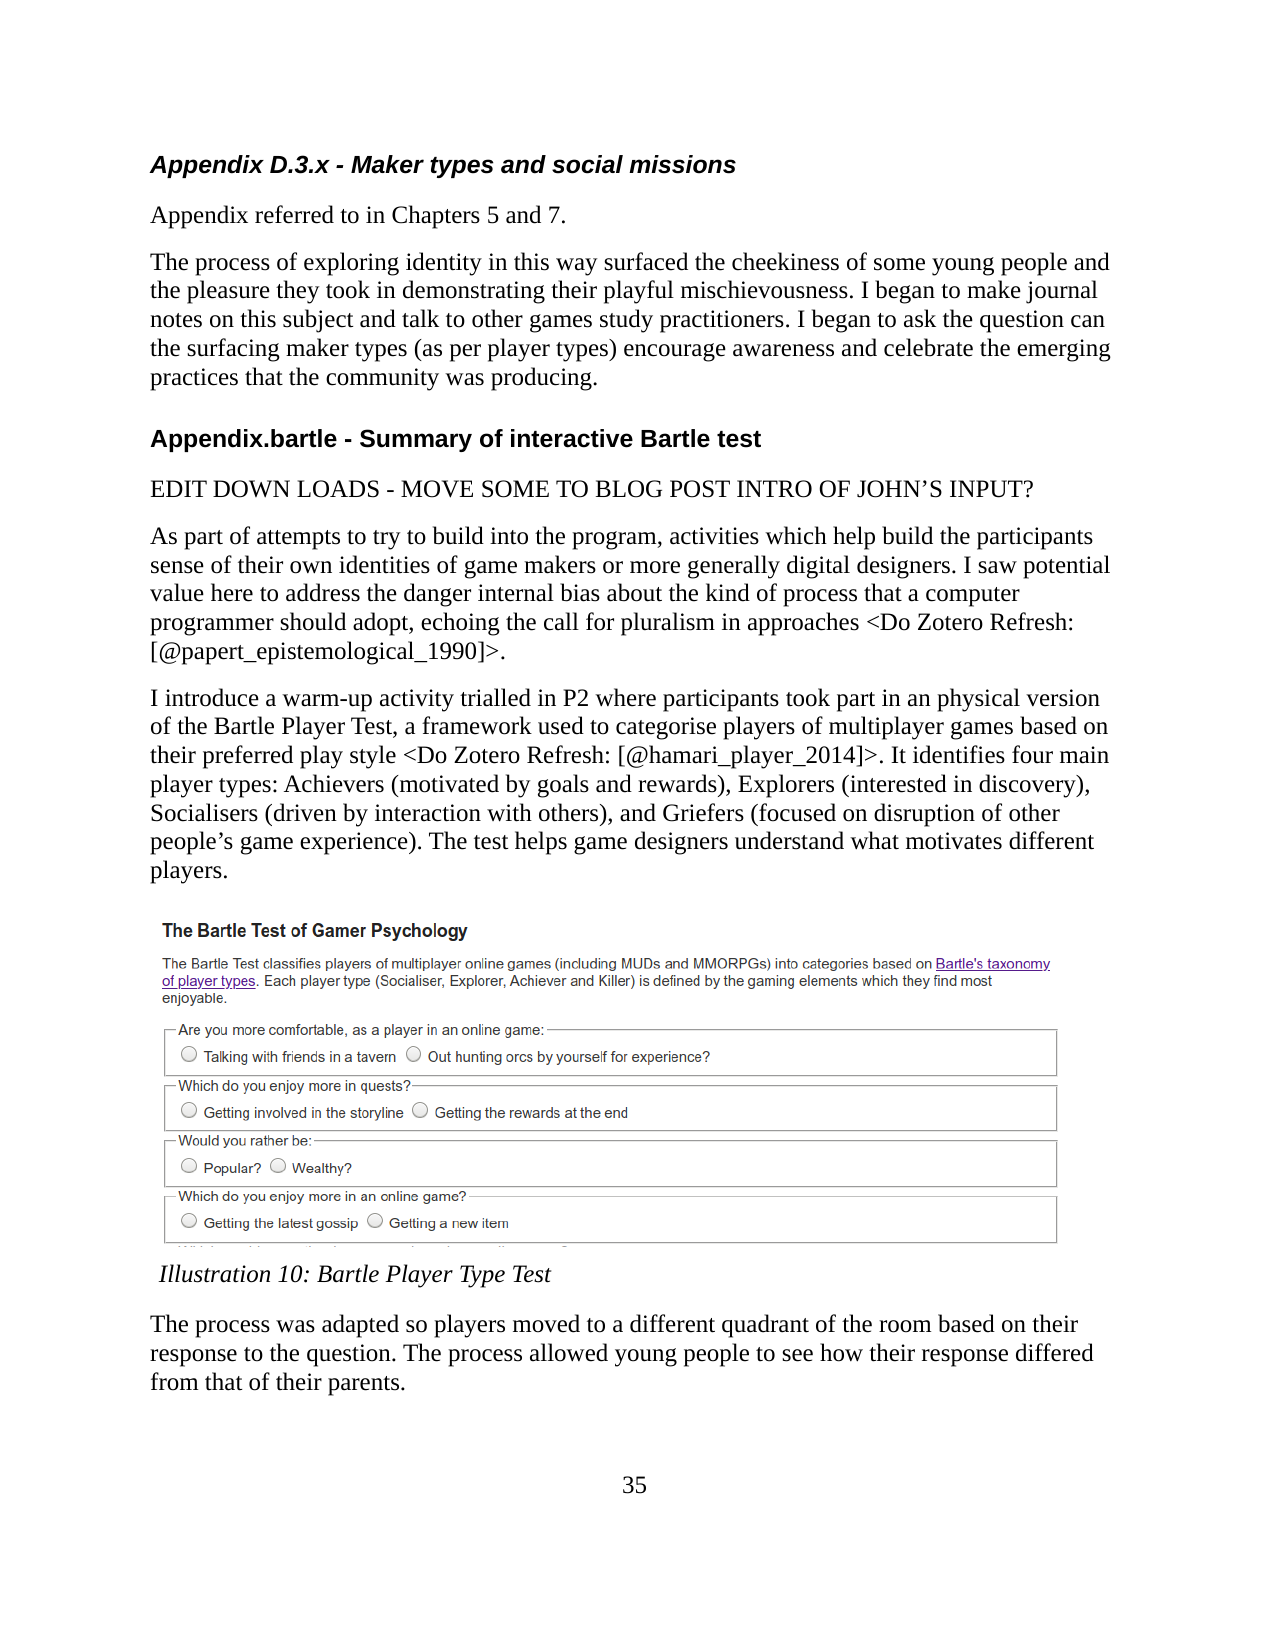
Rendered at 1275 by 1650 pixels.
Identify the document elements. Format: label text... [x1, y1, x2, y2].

text Illustration 10: Bartle Player Type Test [150, 1259, 1125, 1288]
text I introduce a warm-up activity trialled in P2 where participants took part in an physical version of the Bartle Player Test, a framework used to categorise players of multiplayer games based on their preferred play style <Do Zotero Refresh: [@hamari_player_2014]>. It identifies four main player types: Achievers (motivated by goals and rewards), Explorers (interested in discovery), Socialisers (driven by interaction with others), and Griefers (focused on disruption of other people’s game experience). The test helps game designers understand what motivates different players. [150, 683, 1125, 884]
picture [150, 892, 1077, 1247]
text Appendix referred to in Chapters 5 and 7. [150, 200, 1125, 229]
text As part of attempts to try to build into the program, activities which help build the participants sense of their own identities of game makers or more generally digital designers. I saw potential value here to address the danger internal bias about the kind of process that a computer programmer should adopt, echoing the call for pluralism in approaches <Do Zotero Refresh: [@papert_epistemological_1990]>. [150, 521, 1125, 665]
subtitle Appendix D.3.x - Maker types and social missions [150, 150, 1125, 178]
text The process of exploring identity in this way surfaced the cheekiness of some young people and the pleasure they took in demonstrating their playful mischievousness. I began to make journal notes on this subject and talk to other games study practitioners. I began to ask the question can the surfacing maker types (as per player types) encourage awareness and celebrate the emerging practices that the community was producing. [150, 247, 1125, 390]
text EDIT DOWN LOADS - MOVE SOME TO BLOG POST INTRO OF JOHN’S INPUT? [150, 474, 1125, 503]
subtitle Appendix.bartle - Summary of interactive Bartle test [150, 424, 1125, 453]
text The process was adapted so players moved to a different quadrant of the room based on their response to the question. The process allowed young people to see how their response differed from that of their parents. [150, 1309, 1125, 1396]
